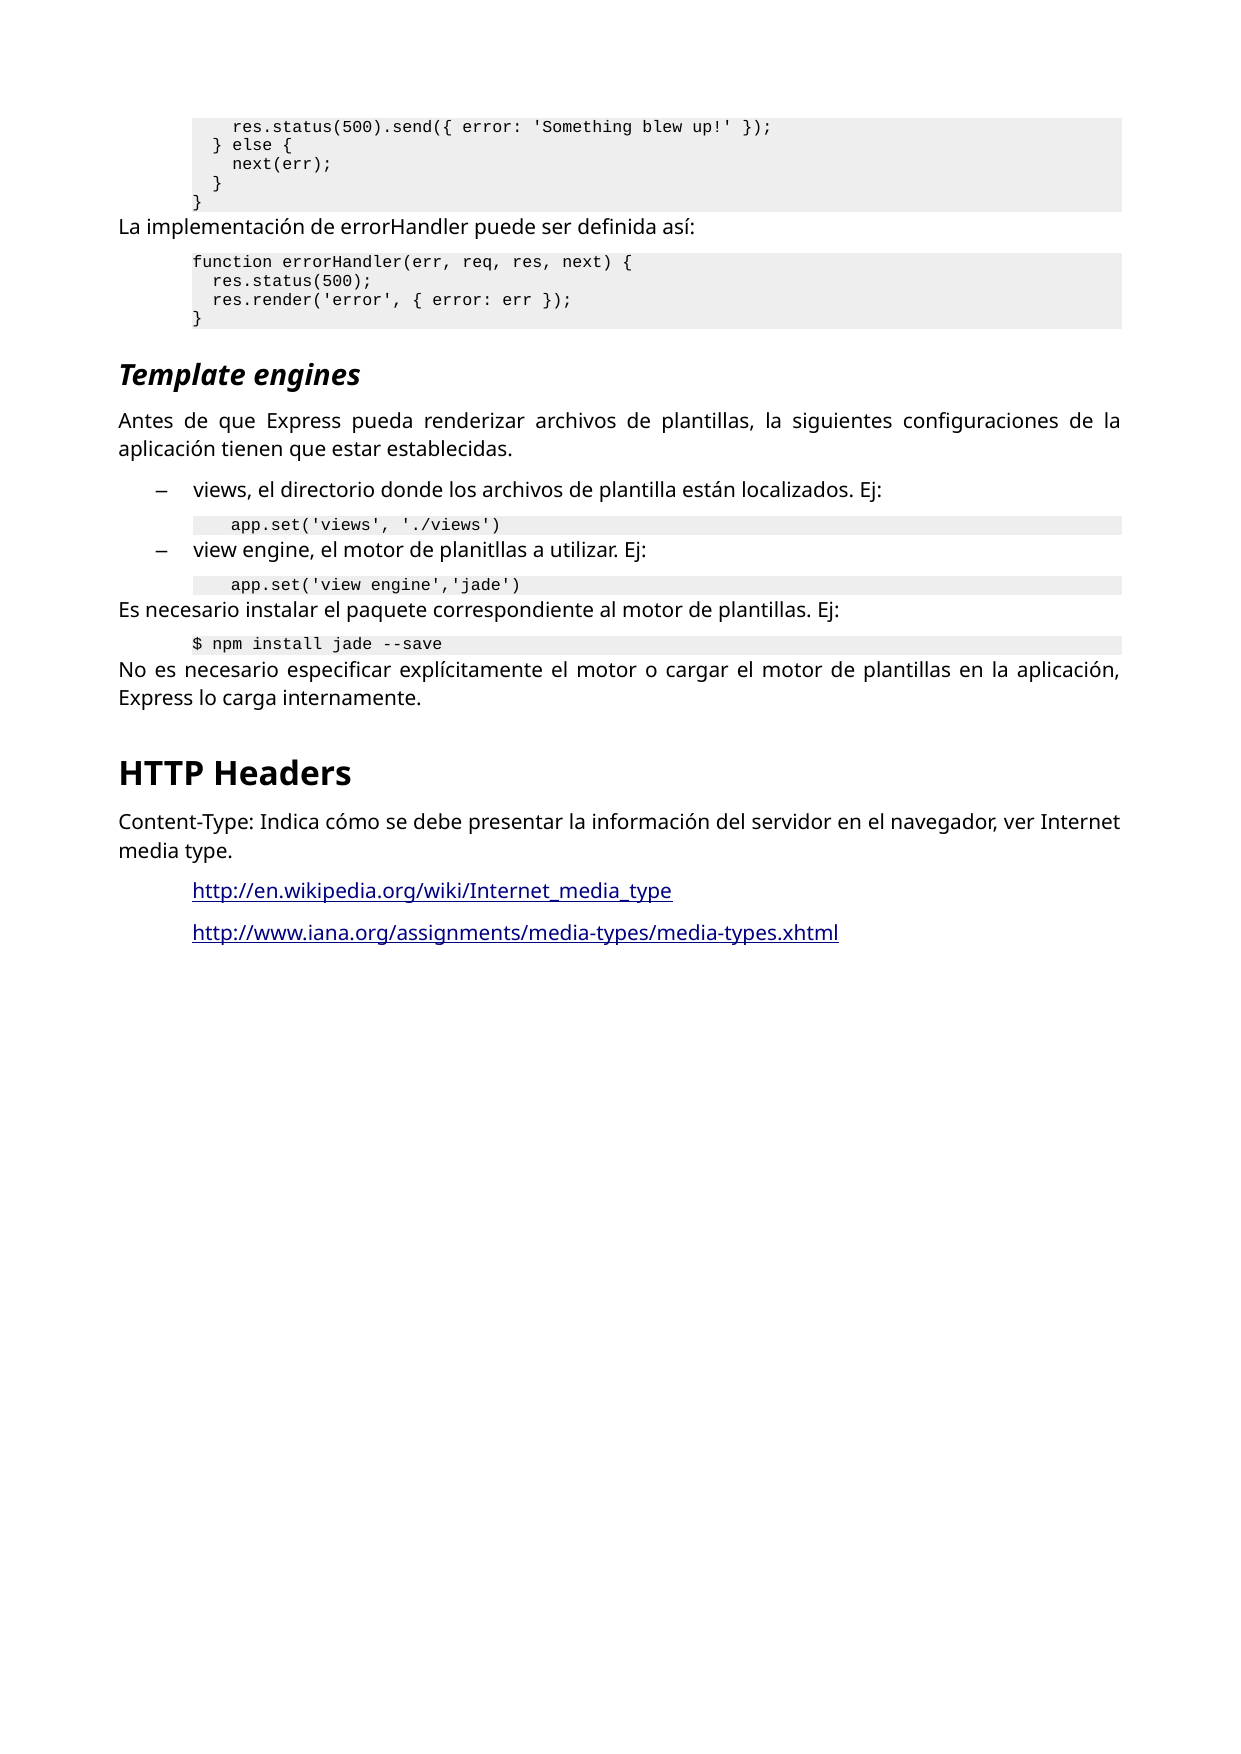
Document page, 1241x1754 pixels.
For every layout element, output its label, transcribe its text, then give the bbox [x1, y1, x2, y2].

text La implementación de errorHandler puede ser definida así: [118, 212, 1122, 241]
text Content-Type: Indica cómo se debe presentar la información del servidor en el navegador, ver Internet media type. [118, 807, 1122, 864]
text http://www.iana.org/assignments/media-types/media-types.xhtml [192, 918, 1122, 946]
text } [192, 193, 1122, 212]
subtitle HTTP Headers [118, 749, 1122, 795]
text res.status(500).send({ error: 'Something blew up!' }); [192, 118, 1122, 137]
list views, el directorio donde los archivos de plantilla están localizados. Ej: [156, 475, 1122, 504]
text res.render('error', { error: err }); [192, 291, 1122, 310]
list view engine, el motor de planitllas a utilizar. Ej: [156, 535, 1122, 563]
text Es necesario instalar el paquete correspondiente al motor de plantillas. Ej: [118, 595, 1122, 623]
text } [192, 175, 1122, 193]
list app.set('views', './views') [193, 516, 1122, 535]
text res.status(500); [192, 272, 1122, 291]
text } [192, 310, 1122, 329]
text Antes de que Express pueda renderizar archivos de plantillas, la siguientes configuraciones de la aplicación tienen que estar establecidas. [118, 406, 1122, 463]
text function errorHandler(err, req, res, next) { [192, 253, 1122, 272]
text next(err); [192, 156, 1122, 175]
text http://en.wikipedia.org/wiki/Internet_media_type [192, 877, 1122, 905]
subtitle Template engines [118, 354, 1122, 393]
list app.set('view engine','jade') [193, 576, 1122, 595]
text No es necesario especificar explícitamente el motor o cargar el motor de plantillas en la aplicación, Express lo carga internamente. [118, 655, 1122, 712]
text $ npm install jade --save [192, 636, 1122, 655]
text } else { [192, 137, 1122, 156]
